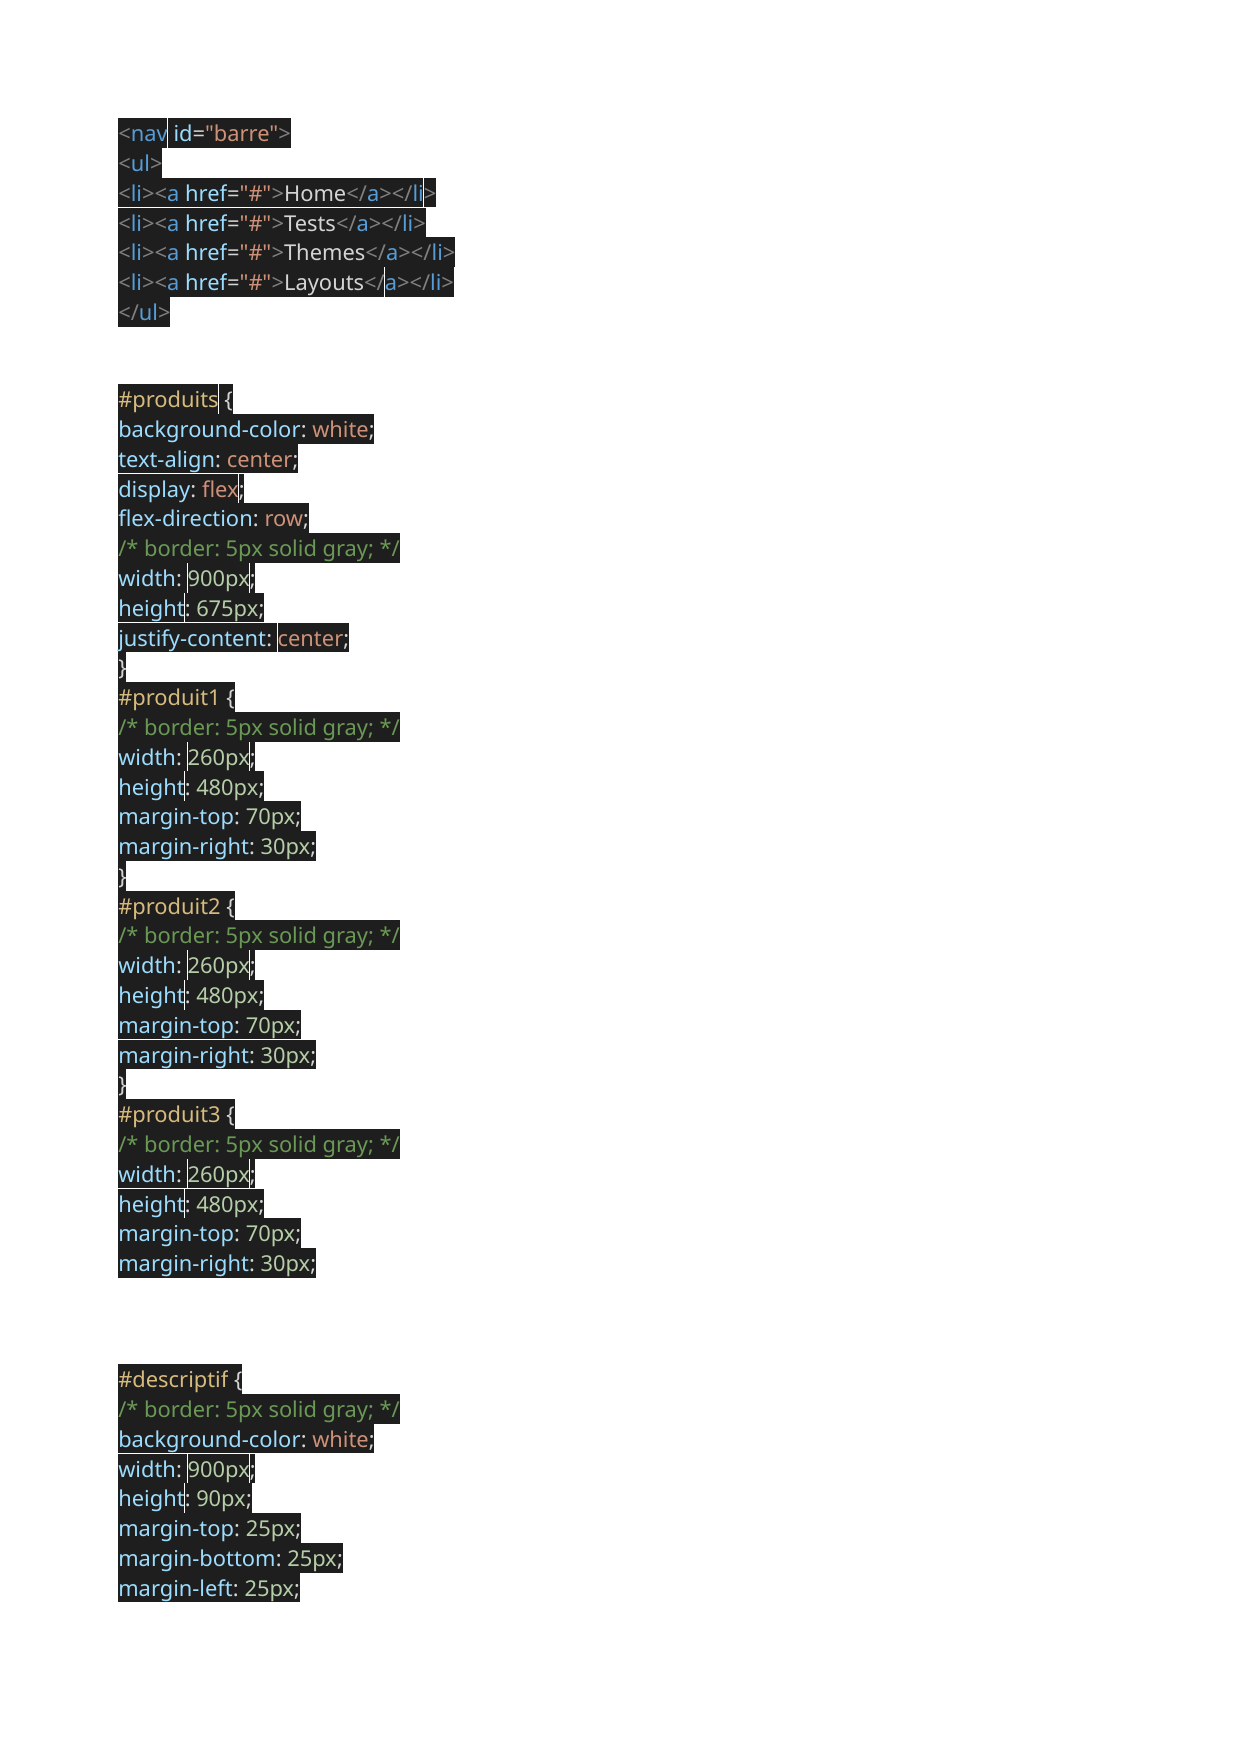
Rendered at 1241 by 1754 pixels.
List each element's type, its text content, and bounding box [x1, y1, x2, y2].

text display: flex; [118, 473, 1122, 503]
text margin-right: 30px; [118, 1248, 1122, 1278]
text #produits { [118, 384, 1122, 414]
text margin-bottom: 25px; [118, 1543, 1122, 1573]
text #produit1 { [118, 682, 1122, 712]
text } [118, 861, 1122, 891]
text background-color: white; [118, 1424, 1122, 1453]
text height: 480px; [118, 771, 1122, 801]
text width: 900px; [118, 1453, 1122, 1483]
text height: 90px; [118, 1483, 1122, 1513]
text /* border: 5px solid gray; */ [118, 533, 1122, 563]
text margin-top: 25px; [118, 1513, 1122, 1543]
text <nav id="barre"> [118, 118, 1122, 148]
text text-align: center; [118, 444, 1122, 473]
text } [118, 1069, 1122, 1099]
text width: 260px; [118, 950, 1122, 980]
text margin-right: 30px; [118, 1039, 1122, 1069]
text width: 260px; [118, 742, 1122, 771]
text width: 900px; [118, 563, 1122, 593]
text /* border: 5px solid gray; */ [118, 1129, 1122, 1159]
text <li><a href="#">Tests</a></li> [118, 207, 1122, 237]
text background-color: white; [118, 414, 1122, 444]
text margin-top: 70px; [118, 1010, 1122, 1039]
text /* border: 5px solid gray; */ [118, 920, 1122, 950]
text #produit2 { [118, 891, 1122, 920]
text margin-top: 70px; [118, 801, 1122, 831]
text /* border: 5px solid gray; */ [118, 712, 1122, 742]
text width: 260px; [118, 1159, 1122, 1188]
text flex-direction: row; [118, 503, 1122, 533]
text </ul> [118, 297, 1122, 327]
text height: 480px; [118, 1188, 1122, 1218]
text <li><a href="#">Layouts</a></li> [118, 267, 1122, 297]
text height: 480px; [118, 980, 1122, 1010]
text justify-content: center; [118, 622, 1122, 652]
text height: 675px; [118, 593, 1122, 622]
text /* border: 5px solid gray; */ [118, 1394, 1122, 1424]
text <ul> [118, 148, 1122, 178]
text #descriptif { [118, 1364, 1122, 1394]
text margin-left: 25px; [118, 1573, 1122, 1602]
text margin-right: 30px; [118, 831, 1122, 861]
text } [118, 652, 1122, 682]
text margin-top: 70px; [118, 1218, 1122, 1248]
text <li><a href="#">Themes</a></li> [118, 237, 1122, 267]
text #produit3 { [118, 1099, 1122, 1129]
text <li><a href="#">Home</a></li> [118, 178, 1122, 207]
